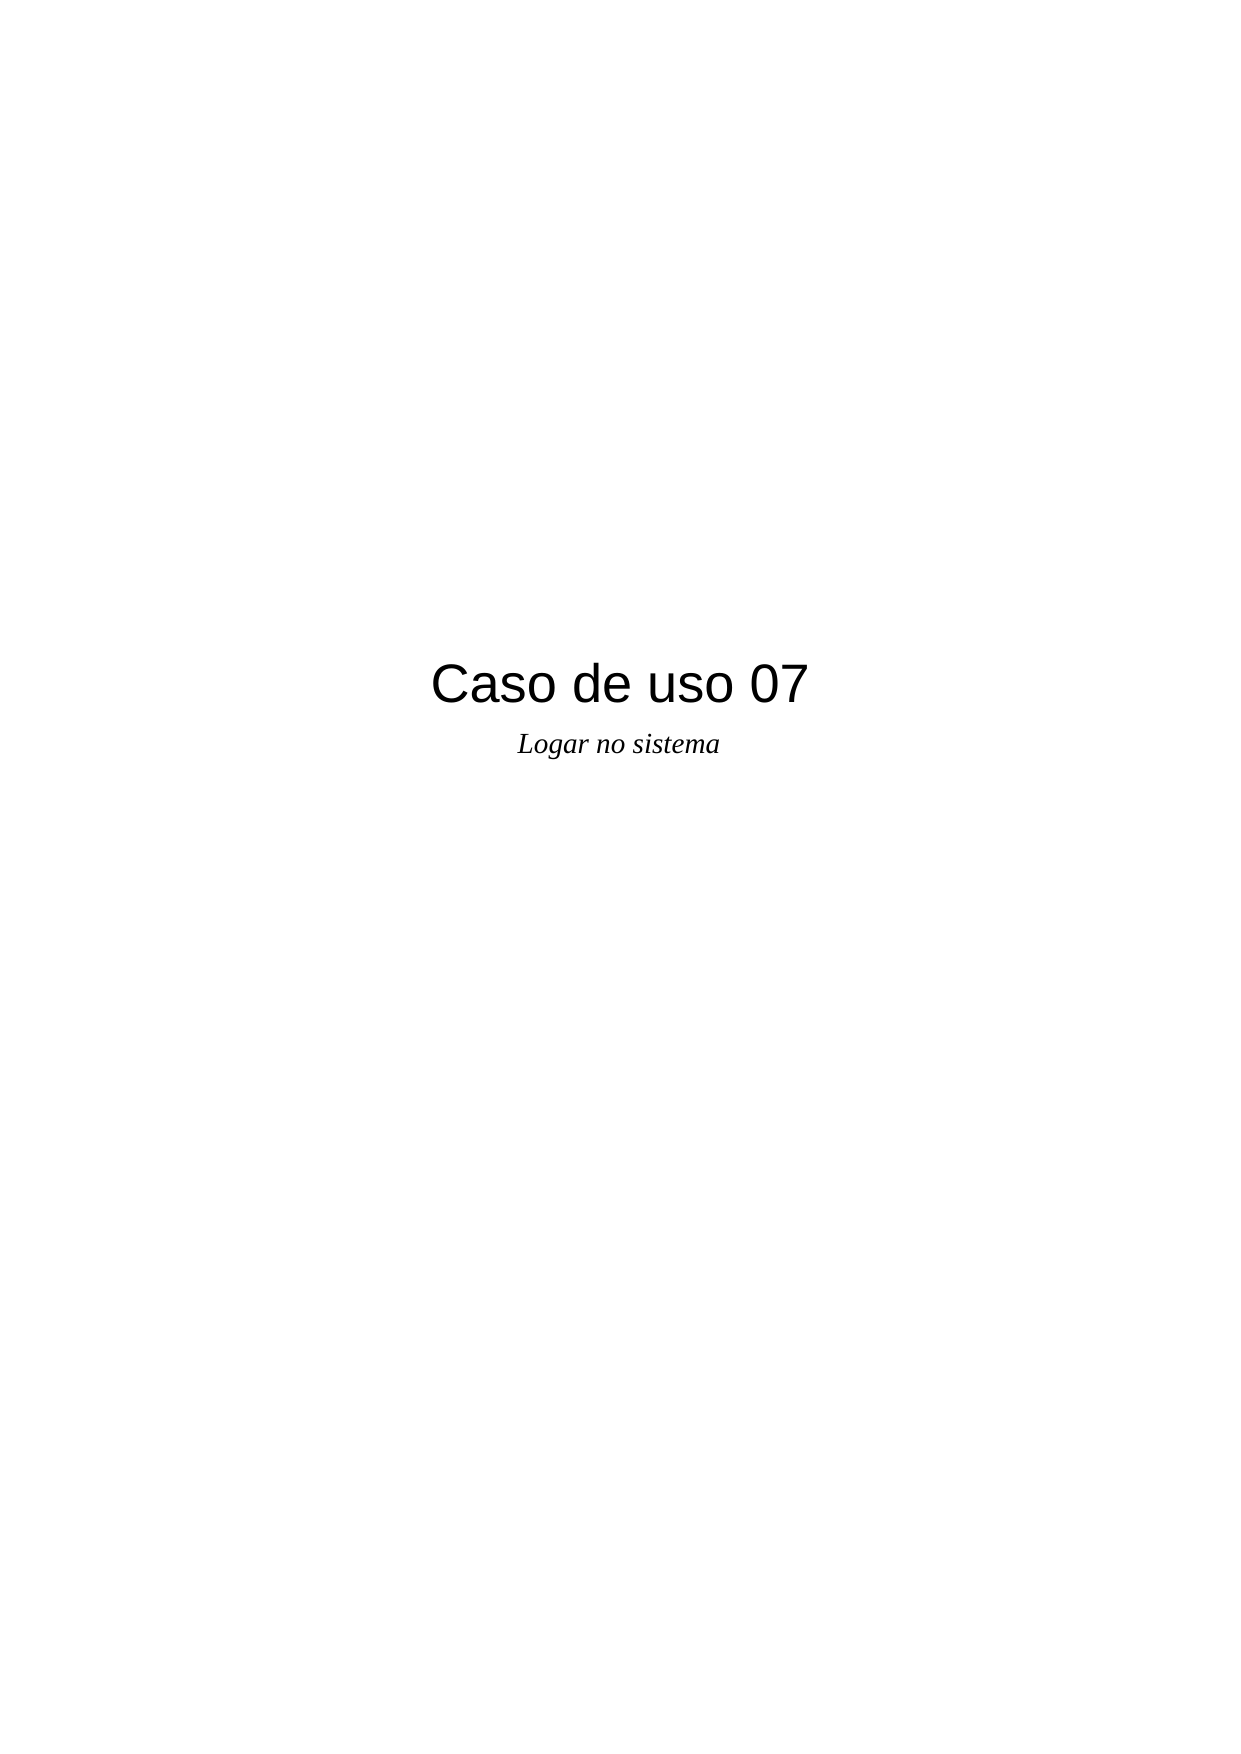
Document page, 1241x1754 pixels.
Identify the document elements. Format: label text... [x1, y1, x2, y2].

text Logar no sistema [118, 726, 1122, 759]
text Caso de uso 07 [118, 651, 1122, 713]
